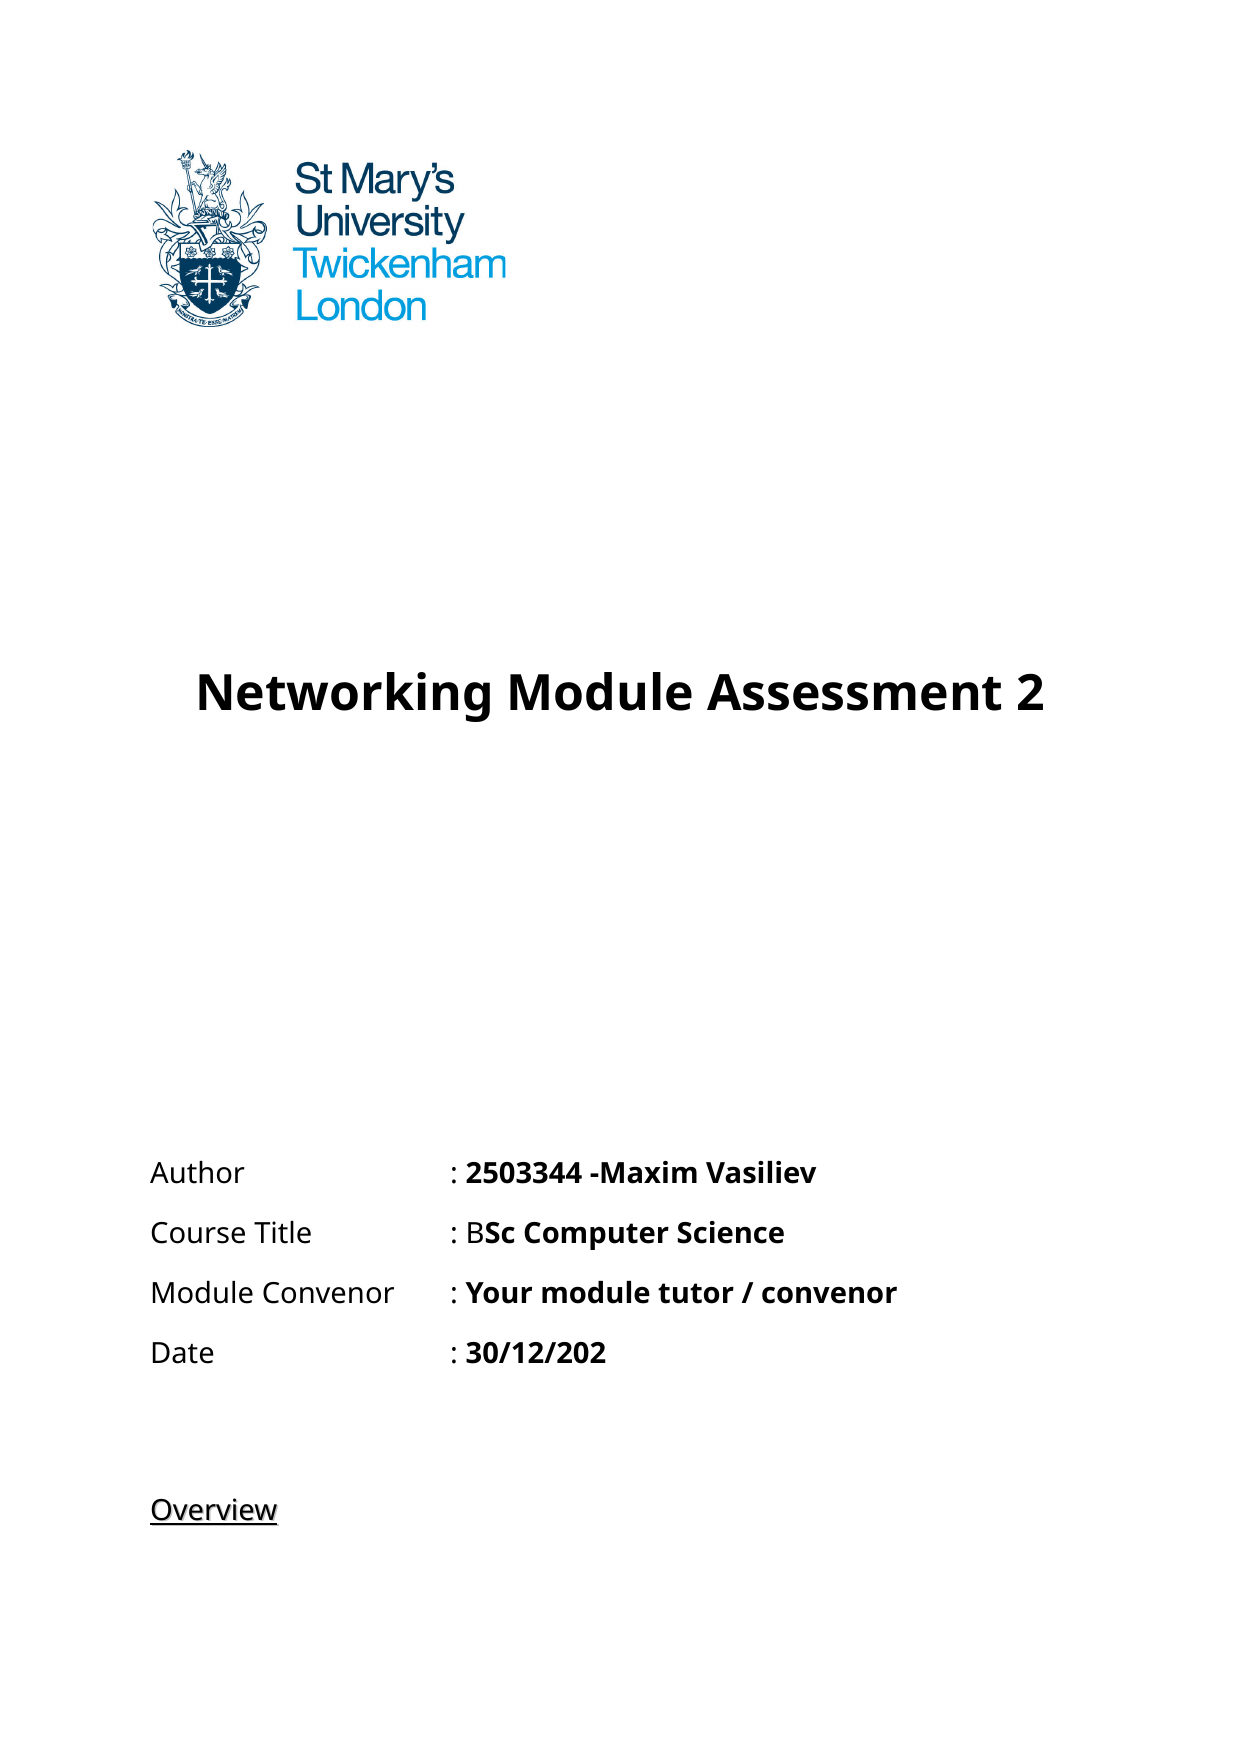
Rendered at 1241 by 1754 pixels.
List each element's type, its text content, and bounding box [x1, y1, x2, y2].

subtitle Overview [150, 1489, 1090, 1529]
text Date : 30/12/202 [150, 1333, 1090, 1372]
text Networking Module Assessment 2 [150, 657, 1090, 725]
text Course Title : BSc Computer Science [150, 1212, 1090, 1252]
text Module Convenor : Your module tutor / convenor [150, 1272, 1090, 1312]
text Author : 2503344 -Maxim Vasiliev [150, 1152, 1090, 1192]
